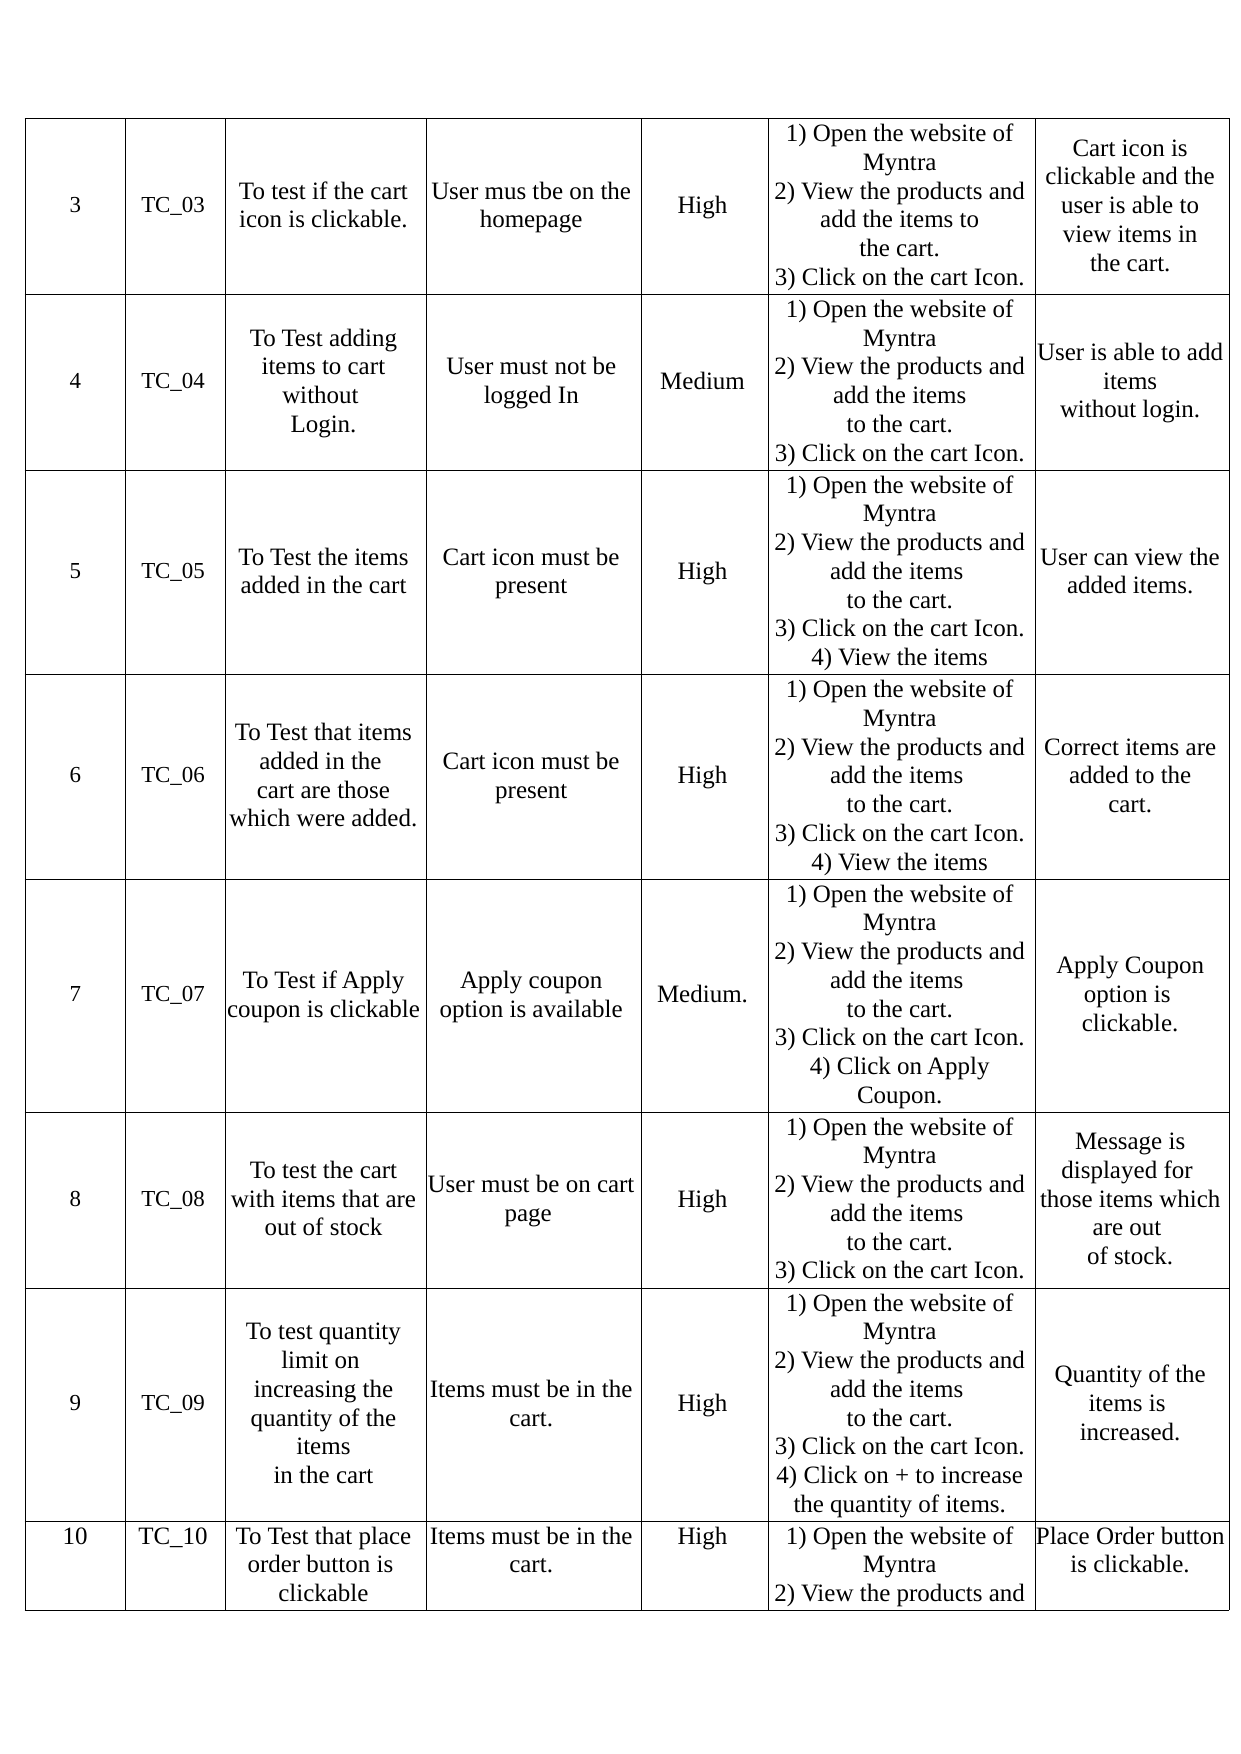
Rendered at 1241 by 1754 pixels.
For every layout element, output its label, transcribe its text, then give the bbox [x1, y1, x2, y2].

table_cell TC_05 [126, 471, 225, 674]
table_cell TC_09 [126, 1289, 225, 1521]
table_cell To Test if Apply coupon is clickable [226, 880, 426, 1112]
table_cell 3 [26, 119, 125, 294]
table_cell To test quantity limit on increasing the quantity of the items in the cart [226, 1289, 426, 1521]
table_cell Message is displayed for those items which are out of stock. [1036, 1113, 1229, 1287]
table_cell High [642, 1522, 768, 1610]
table_cell TC_04 [126, 295, 225, 469]
table_cell User is able to add items without login. [1036, 295, 1229, 469]
table_cell To Test the items added in the cart [226, 471, 426, 674]
table_cell High [642, 1289, 768, 1521]
table_cell 6 [26, 675, 125, 878]
table_cell Apply coupon option is available [427, 880, 641, 1112]
table_cell User must be on cart page [427, 1113, 641, 1287]
table_cell 1) Open the website of Myntra 2) View the products and add the items to the cart. 3) Click on the cart Icon. [769, 119, 1035, 294]
table_cell TC_03 [126, 119, 225, 294]
table_cell Items must be in the cart. [427, 1522, 641, 1610]
table_cell 1) Open the website of Myntra 2) View the products and add the items to the cart. 3) Click on the cart Icon. [769, 295, 1035, 469]
table_cell 10 [26, 1522, 125, 1610]
table_cell 1) Open the website of Myntra 2) View the products and add the items to the cart. 3) Click on the cart Icon. 4) View the items [769, 675, 1035, 878]
table_cell 9 [26, 1289, 125, 1521]
table_cell Items must be in the cart. [427, 1289, 641, 1521]
table_cell User must not be logged In [427, 295, 641, 469]
table_cell 7 [26, 880, 125, 1112]
table_cell To Test adding items to cart without Login. [226, 295, 426, 469]
table_cell 8 [26, 1113, 125, 1287]
table_cell To Test that place order button is clickable [226, 1522, 426, 1610]
table_cell 4 [26, 295, 125, 469]
table_cell High [642, 471, 768, 674]
table_cell High [642, 119, 768, 294]
table_cell Quantity of the items is increased. [1036, 1289, 1229, 1521]
table_cell High [642, 675, 768, 878]
table_cell User can view the added items. [1036, 471, 1229, 674]
table_cell Medium [642, 295, 768, 469]
table_cell 1) Open the website of Myntra 2) View the products and add the items to the cart. 3) Click on the cart Icon. 4) Click on Apply Coupon. [769, 880, 1035, 1112]
table_cell 1) Open the website of Myntra 2) View the products and add the items to the cart. 3) Click on the cart Icon. 4) Click on + to increase the quantity of items. [769, 1289, 1035, 1521]
table_cell Correct items are added to the cart. [1036, 675, 1229, 878]
table_cell Apply Coupon option is clickable. [1036, 880, 1229, 1112]
table_cell User mus tbe on the homepage [427, 119, 641, 294]
table_cell Cart icon must be present [427, 471, 641, 674]
table_cell Cart icon must be present [427, 675, 641, 878]
table_cell To test the cart with items that are out of stock [226, 1113, 426, 1287]
table_cell 1) Open the website of Myntra 2) View the products and add the items to the cart. 3) Click on the cart Icon. 4) View the items [769, 471, 1035, 674]
table_cell TC_07 [126, 880, 225, 1112]
table_cell Medium. [642, 880, 768, 1112]
table_cell 1) Open the website of Myntra 2) View the products and add the items to the cart. 3) Click on the cart Icon. [769, 1113, 1035, 1287]
table_cell Cart icon is clickable and the user is able to view items in the cart. [1036, 119, 1229, 294]
table_cell TC_08 [126, 1113, 225, 1287]
table_cell TC_06 [126, 675, 225, 878]
table_cell To Test that items added in the cart are those which were added. [226, 675, 426, 878]
table_cell TC_10 [126, 1522, 225, 1610]
table_cell Place Order button is clickable. [1036, 1522, 1229, 1610]
table_cell To test if the cart icon is clickable. [226, 119, 426, 294]
table_cell 1) Open the website of Myntra 2) View the products and [769, 1522, 1035, 1610]
table_cell High [642, 1113, 768, 1287]
table_cell 5 [26, 471, 125, 674]
